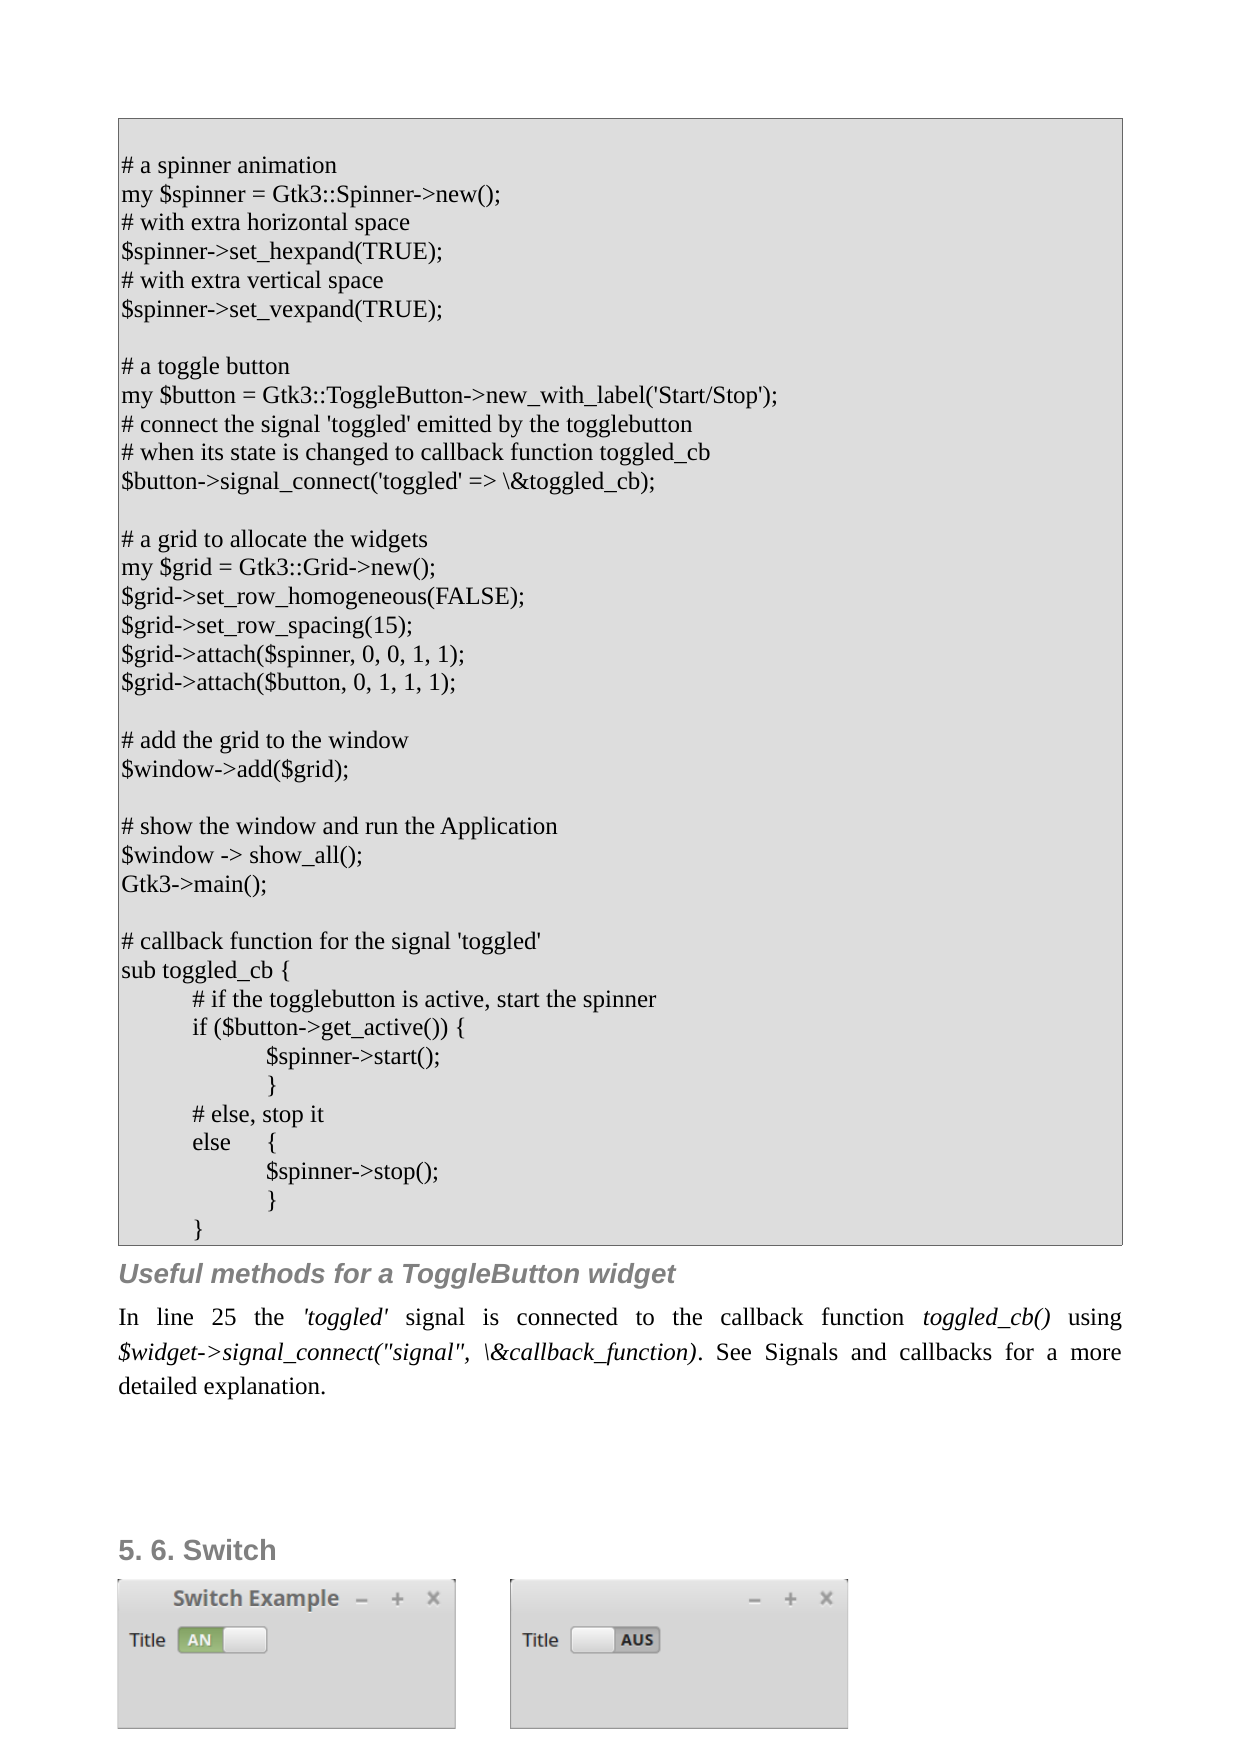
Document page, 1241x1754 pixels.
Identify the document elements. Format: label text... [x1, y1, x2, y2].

text $button->signal_connect('toggled' => \&toggled_cb); [119, 463, 1122, 492]
text # when its state is changed to callback function toggled_cb [119, 434, 1122, 463]
text # else, stop it [119, 1096, 1122, 1124]
text Gtk3->main(); [119, 866, 1122, 894]
text # a grid to allocate the widgets [119, 521, 1122, 549]
text In line 25 the 'toggled' signal is connected to the callback function toggled_cb() using $widget->signal_connect("signal", \&callback_function). See Signals and callbacks for a more detailed explanation. [118, 1302, 1122, 1400]
text else { [119, 1124, 1122, 1153]
text my $spinner = Gtk3::Spinner->new(); [119, 176, 1122, 204]
picture [510, 1579, 849, 1729]
text if ($button->get_active()) { [119, 1009, 1122, 1038]
text $window->add($grid); [119, 751, 1122, 779]
subtitle Useful methods for a ToggleButton widget [118, 1258, 1122, 1290]
text $grid->attach($button, 0, 1, 1, 1); [119, 664, 1122, 693]
subtitle 5. 6. Switch [118, 1533, 1122, 1567]
text $window -> show_all(); [119, 837, 1122, 866]
text my $button = Gtk3::ToggleButton->new_with_label('Start/Stop'); [119, 377, 1122, 406]
text # a spinner animation [119, 147, 1122, 176]
text # callback function for the signal 'toggled' [119, 923, 1122, 952]
text $spinner->set_hexpand(TRUE); [119, 233, 1122, 262]
text # a toggle button [119, 348, 1122, 377]
text } [119, 1211, 1122, 1245]
text $spinner->stop(); [119, 1153, 1122, 1182]
text } [119, 1182, 1122, 1211]
text # connect the signal 'toggled' emitted by the togglebutton [119, 406, 1122, 434]
text sub toggled_cb { [119, 952, 1122, 981]
text $spinner->start(); [119, 1038, 1122, 1067]
text } [119, 1067, 1122, 1096]
text $spinner->set_vexpand(TRUE); [119, 291, 1122, 319]
text $grid->set_row_spacing(15); [119, 607, 1122, 636]
text # add the grid to the window [119, 722, 1122, 751]
picture [117, 1579, 456, 1729]
text # show the window and run the Application [119, 808, 1122, 837]
text # with extra horizontal space [119, 204, 1122, 233]
text # if the togglebutton is active, start the spinner [119, 981, 1122, 1009]
text $grid->set_row_homogeneous(FALSE); [119, 578, 1122, 607]
text $grid->attach($spinner, 0, 0, 1, 1); [119, 636, 1122, 664]
text # with extra vertical space [119, 262, 1122, 291]
text my $grid = Gtk3::Grid->new(); [119, 549, 1122, 578]
